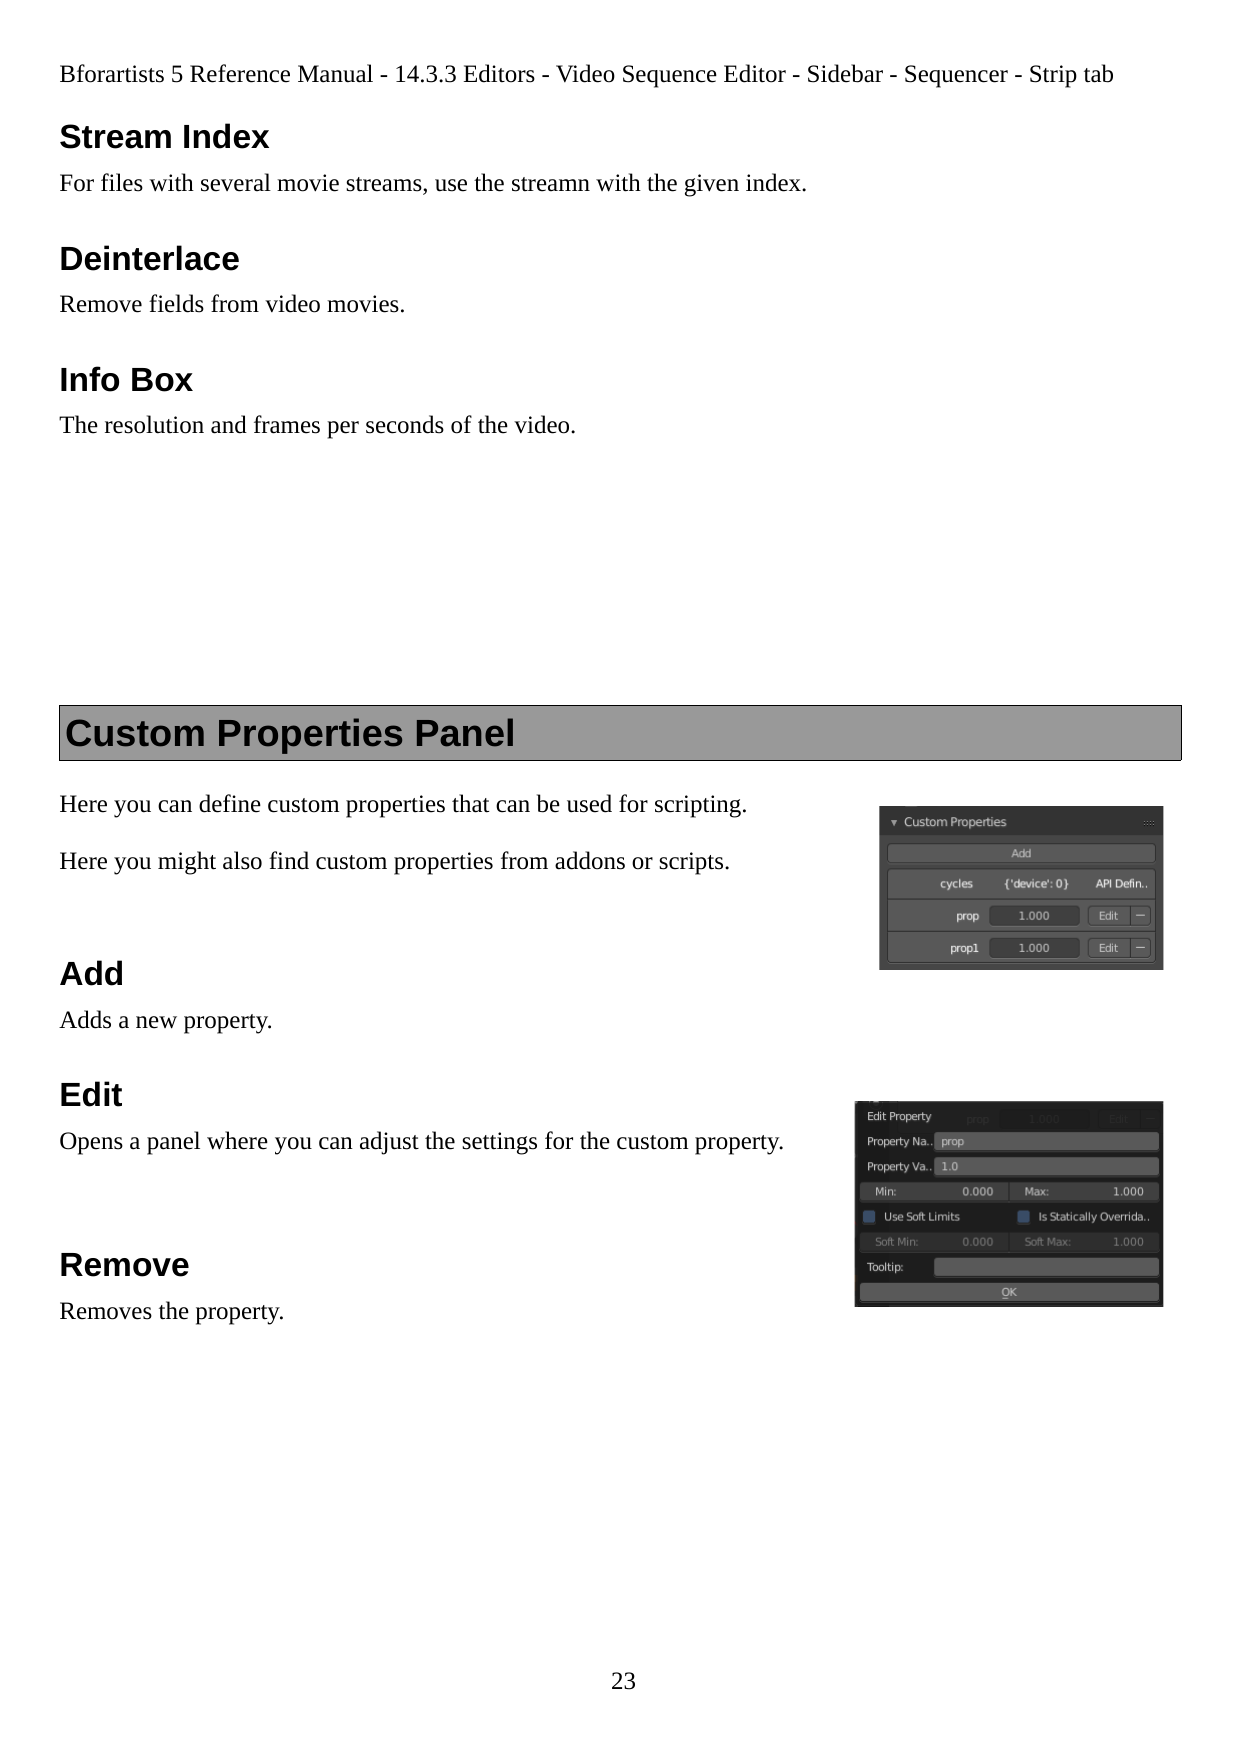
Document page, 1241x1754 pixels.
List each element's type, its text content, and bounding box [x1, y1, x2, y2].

text The resolution and frames per seconds of the video. [59, 411, 1181, 439]
subtitle Add [59, 953, 1181, 992]
text For files with several movie streams, use the streamn with the given index. [59, 168, 1181, 197]
text Remove fields from video movies. [59, 289, 1181, 318]
text Removes the property. [59, 1296, 1181, 1324]
subtitle Edit [59, 1074, 1181, 1113]
subtitle Info Box [59, 359, 1181, 398]
subtitle [1164, 1245, 1181, 1283]
table_header Custom Properties Panel [60, 706, 1181, 760]
subtitle Stream Index [59, 117, 1181, 156]
subtitle Deinterlace [59, 238, 1181, 277]
text Here you can define custom properties that can be used for scripting. [59, 789, 1181, 818]
text Adds a new property. [59, 1005, 1181, 1033]
subtitle Remove [59, 1245, 854, 1283]
picture [879, 806, 1164, 970]
picture [854, 1101, 1164, 1307]
text Here you might also find custom properties from addons or scripts. [59, 846, 879, 875]
text Opens a panel where you can adjust the settings for the custom property. [59, 1126, 854, 1154]
